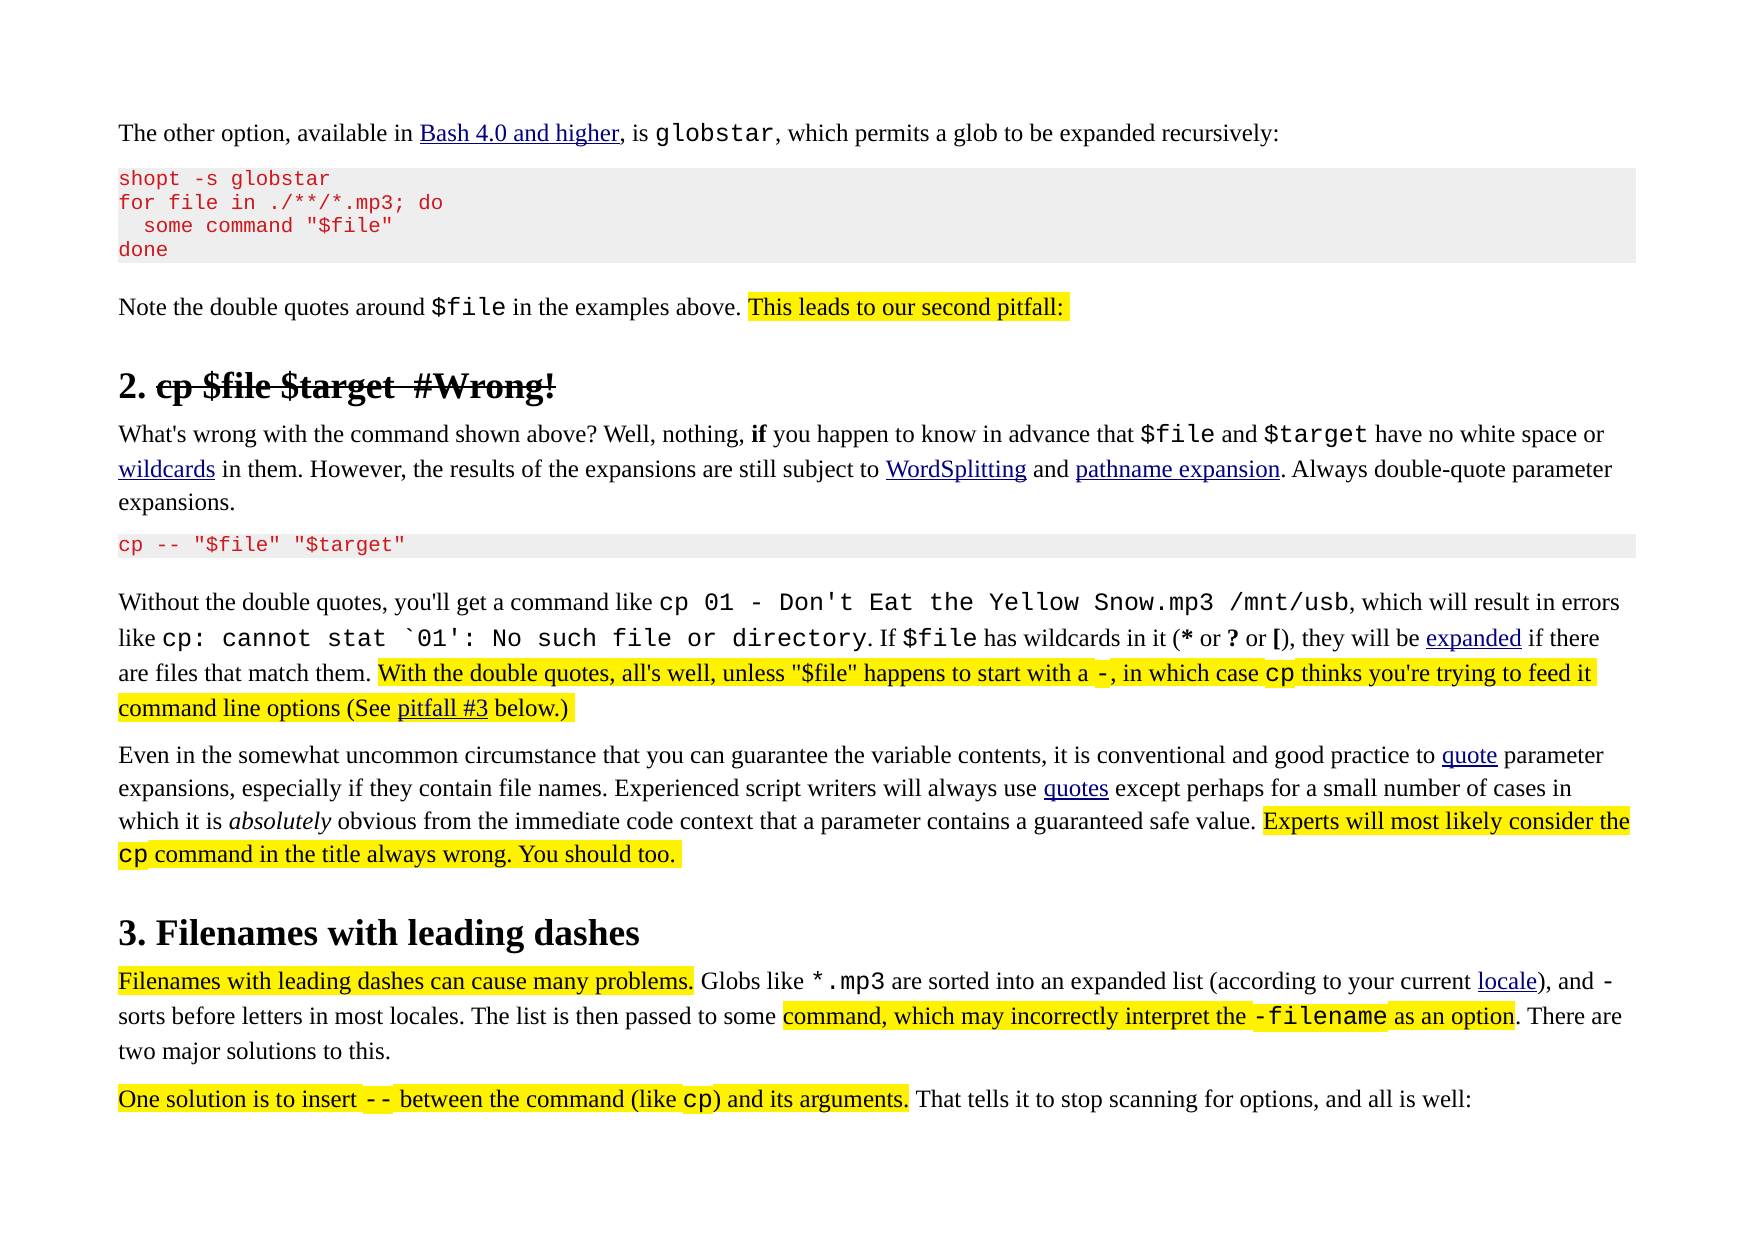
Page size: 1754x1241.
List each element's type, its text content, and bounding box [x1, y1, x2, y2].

text Even in the somewhat uncommon circumstance that you can guarantee the variable contents, it is conventional and good practice to quote parameter expansions, especially if they contain file names. Experienced script writers will always use quotes except perhaps for a small number of cases in which it is absolutely obvious from the immediate code context that a parameter contains a guaranteed safe value. Experts will most likely consider the cp command in the title always wrong. You should too. [118, 740, 1636, 870]
text Without the double quotes, you'll get a command like cp 01 - Don't Eat the Yellow Snow.mp3 /mnt/usb, which will result in errors like cp: cannot stat `01': No such file or directory. If $file has wildcards in it (* or ? or [), they will be expanded if there are files that match them. With the double quotes, all's well, unless "$file" happens to start with a -, in which case cp thinks you're trying to feed it command line options (See pitfall #3 below.) [118, 587, 1636, 722]
text cp -- "$file" "$target" [118, 534, 1636, 558]
text What's wrong with the command shown above? Well, nothing, if you happen to know in advance that $file and $target have no white space or wildcards in them. However, the results of the expansions are still subject to WordSplitting and pathname expansion. Always double-quote parameter expansions. [118, 419, 1636, 516]
subtitle 2. cp $file $target #Wrong! [118, 363, 1636, 406]
text done [118, 239, 1636, 263]
text for file in ./**/*.mp3; do [118, 192, 1636, 215]
text Note the double quotes around $file in the examples above. This leads to our second pitfall: [118, 292, 1636, 323]
text The other option, available in Bash 4.0 and higher, is globstar, which permits a glob to be expanded recursively: [118, 118, 1636, 149]
text One solution is to insert -- between the command (like cp) and its arguments. That tells it to stop scanning for options, and all is well: [118, 1084, 1636, 1114]
subtitle 3. Filenames with leading dashes [118, 910, 1636, 953]
text Filenames with leading dashes can cause many problems. Globs like *.mp3 are sorted into an expanded list (according to your current locale), and - sorts before letters in most locales. The list is then passed to some command, which may incorrectly interpret the -filename as an option. There are two major solutions to this. [118, 966, 1636, 1065]
text shopt -s globstar [118, 168, 1636, 192]
text some command "$file" [118, 215, 1636, 239]
